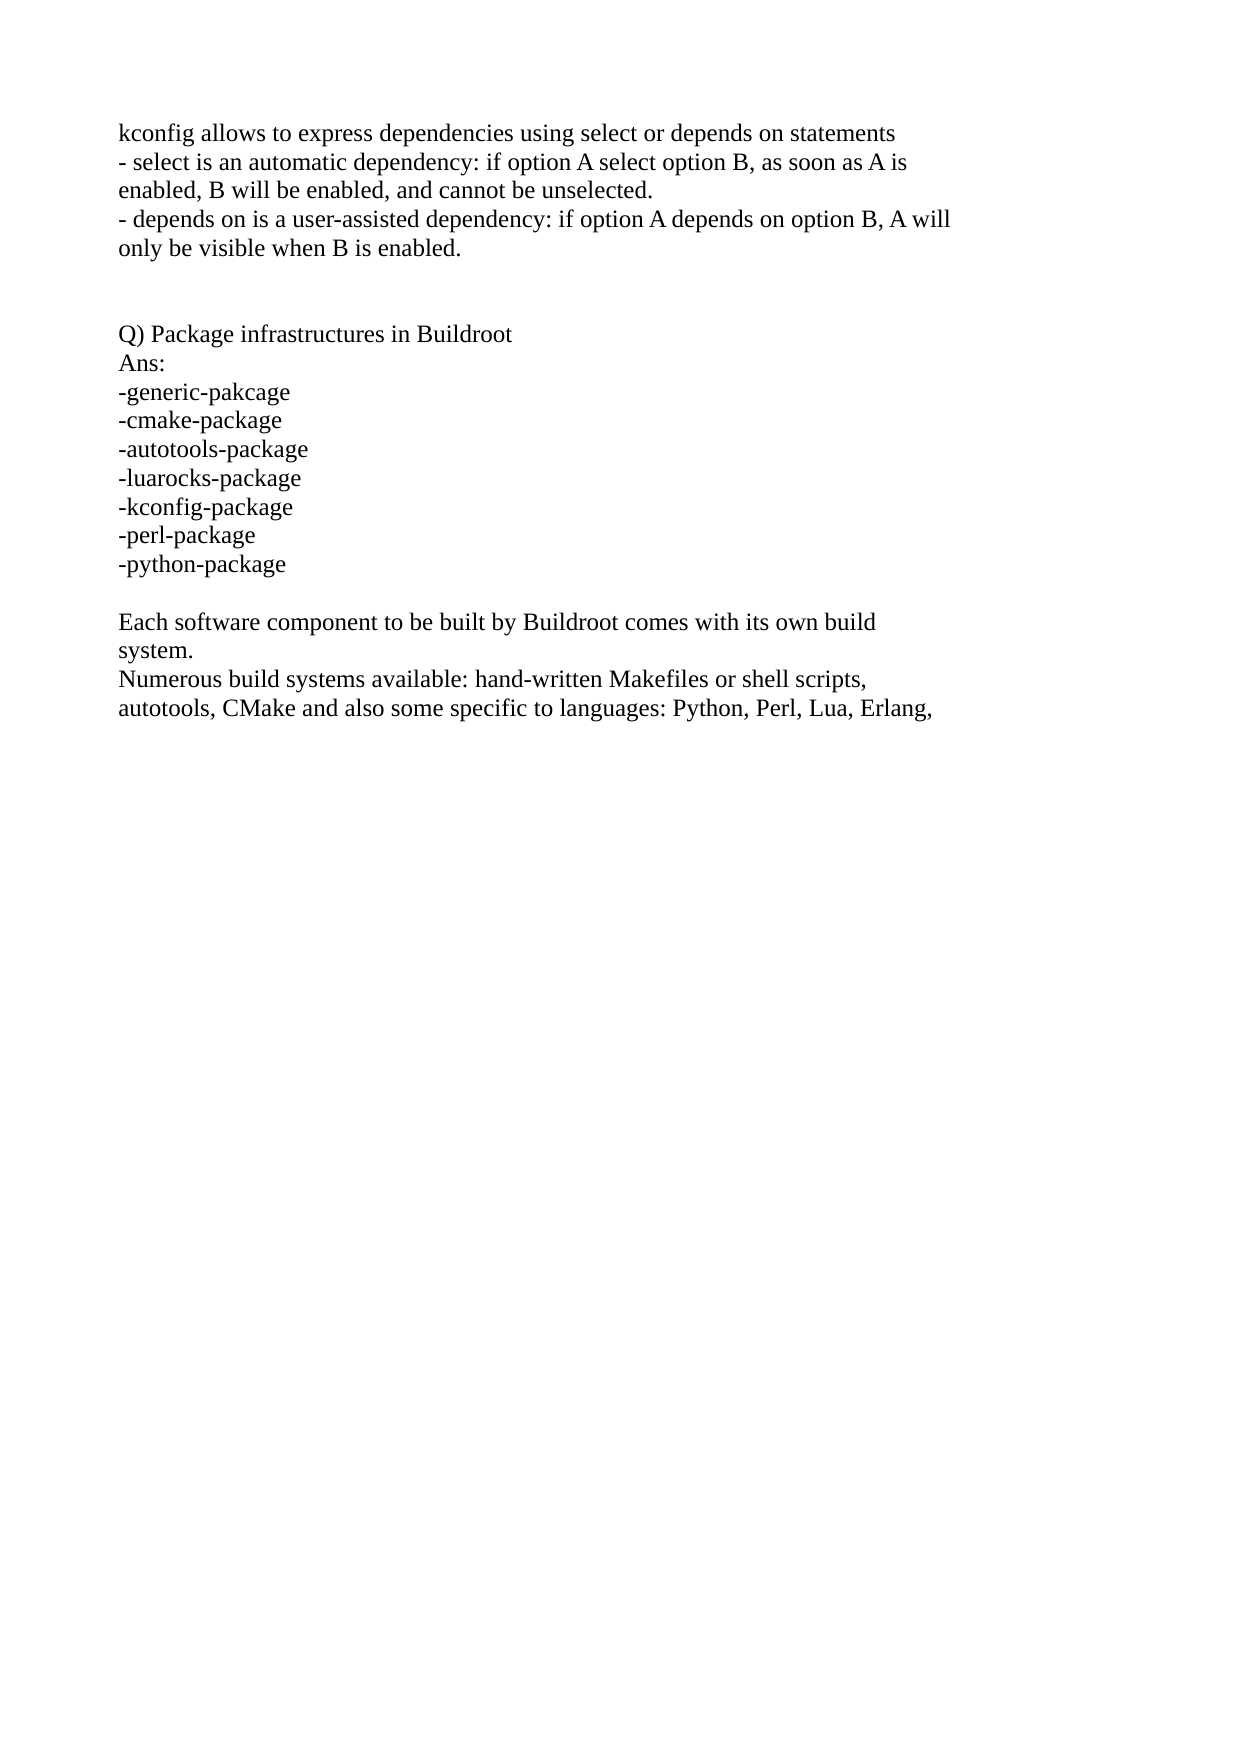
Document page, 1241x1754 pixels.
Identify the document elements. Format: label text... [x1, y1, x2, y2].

text -perl-package [118, 521, 1122, 549]
text Q) Package infrastructures in Buildroot [118, 319, 1122, 348]
text - depends on is a user-assisted dependency: if option A depends on option B, A will [118, 204, 1122, 233]
text kconfig allows to express dependencies using select or depends on statements [118, 118, 1122, 147]
text Each software component to be built by Buildroot comes with its own build [118, 607, 1122, 636]
text autotools, CMake and also some specific to languages: Python, Perl, Lua, Erlang, [118, 693, 1122, 722]
text -kconfig-package [118, 492, 1122, 521]
text Ans: [118, 348, 1122, 377]
text -autotools-package [118, 434, 1122, 463]
text -luarocks-package [118, 463, 1122, 492]
text system. [118, 636, 1122, 664]
text enabled, B will be enabled, and cannot be unselected. [118, 176, 1122, 204]
text -generic-pakcage [118, 377, 1122, 406]
text -cmake-package [118, 406, 1122, 434]
text - select is an automatic dependency: if option A select option B, as soon as A is [118, 147, 1122, 176]
text only be visible when B is enabled. [118, 233, 1122, 262]
text Numerous build systems available: hand-written Makefiles or shell scripts, [118, 664, 1122, 693]
text -python-package [118, 549, 1122, 578]
